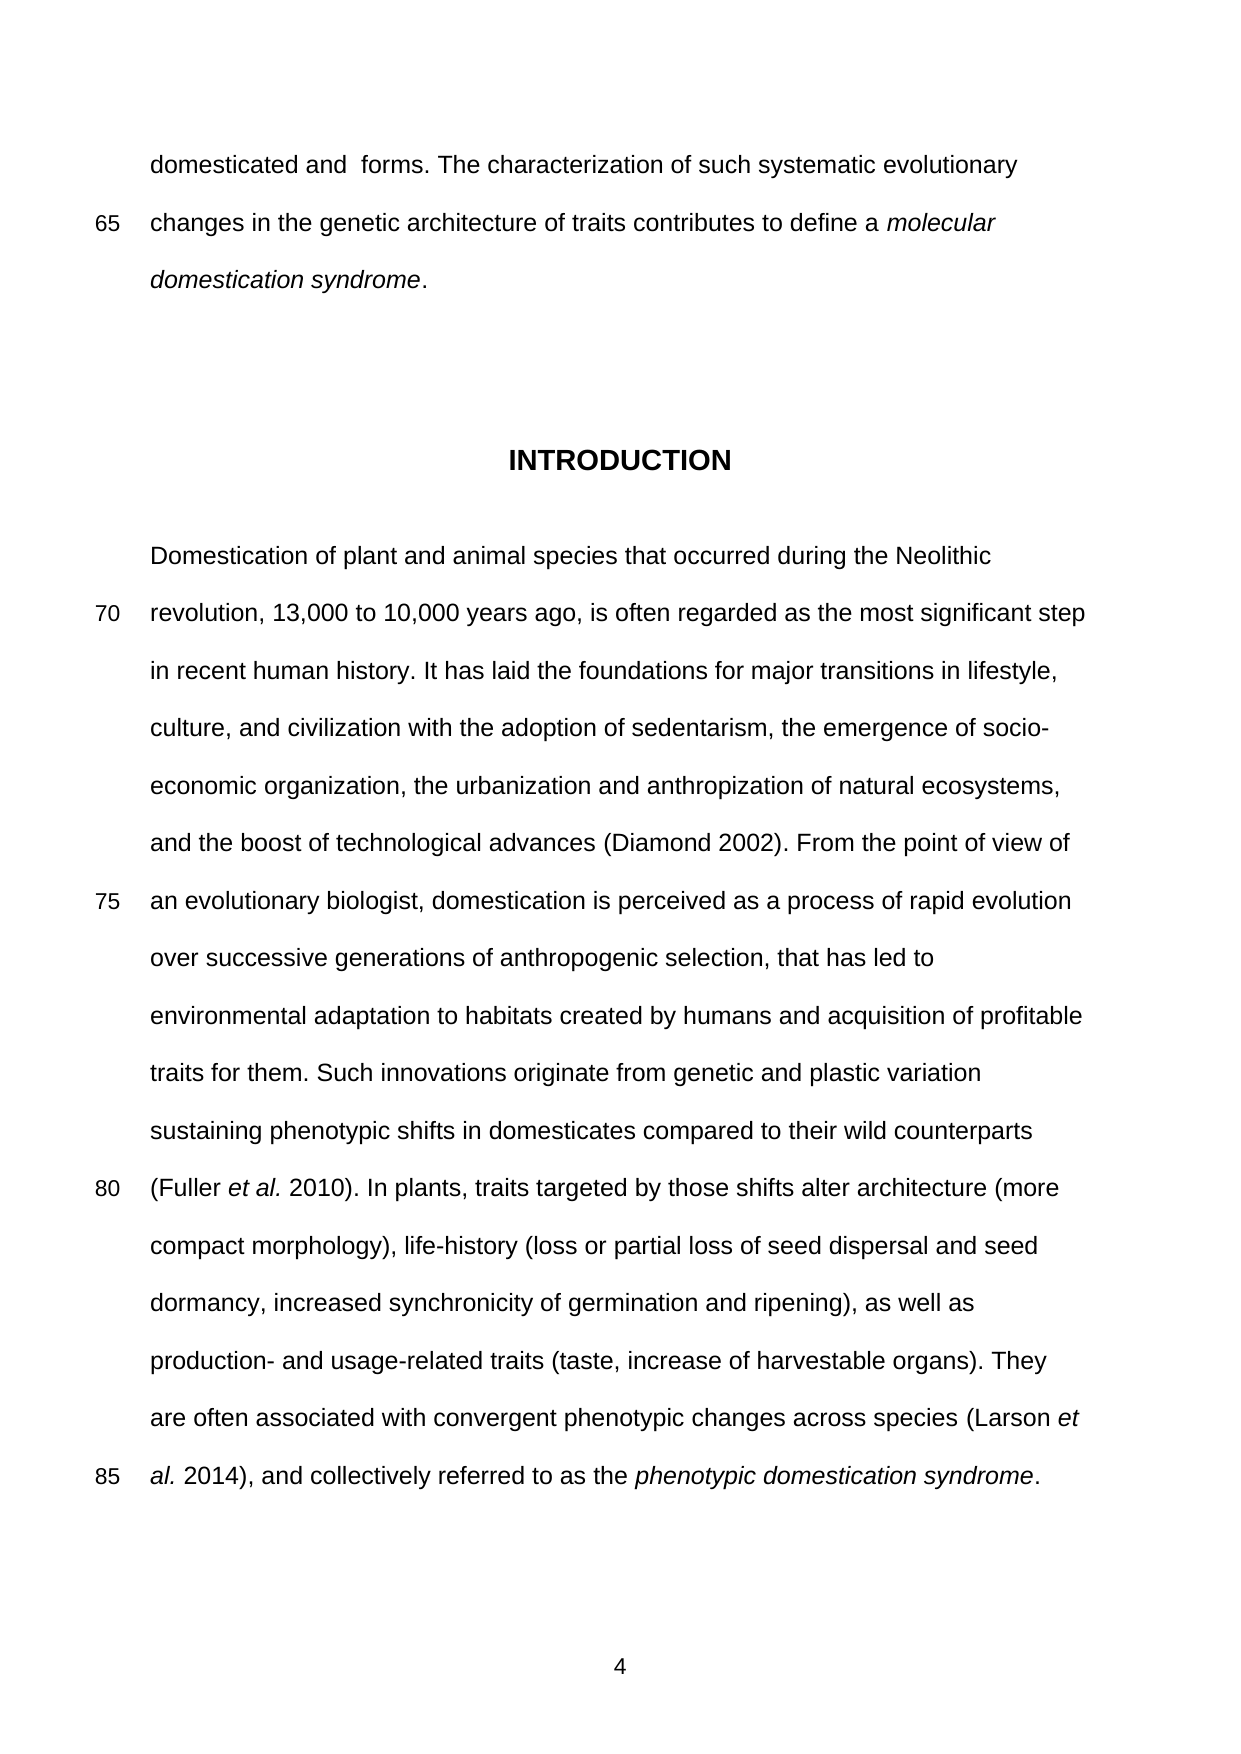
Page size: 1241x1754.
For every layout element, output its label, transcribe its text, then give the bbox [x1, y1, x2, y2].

subtitle Introduction [150, 442, 1090, 476]
text Domestication of plant and animal species that occurred during the Neolithic revolution, 13,000 to 10,000 years ago, is often regarded as the most significant step in recent human history. It has laid the foundations for major transitions in lifestyle, culture, and civilization with the adoption of sedentarism, the emergence of socio-economic organization, the urbanization and anthropization of natural ecosystems, and the boost of technological advances (Diamond 2002). From the point of view of an evolutionary biologist, domestication is perceived as a process of rapid evolution over successive generations of anthropogenic selection, that has led to environmental adaptation to habitats created by humans and acquisition of profitable traits for them. Such innovations originate from genetic and plastic variation sustaining phenotypic shifts in domesticates compared to their wild counterparts (Fuller et al. 2010). In plants, traits targeted by those shifts alter architecture (more compact morphology), life-history (loss or partial loss of seed dispersal and seed dormancy, increased synchronicity of germination and ripening), as well as production- and usage-related traits (taste, increase of harvestable organs). They are often associated with convergent phenotypic changes across species (Larson et al. 2014), and collectively referred to as the phenotypic domestication syndrome. [150, 541, 1090, 1489]
text domesticated and forms. The characterization of such systematic evolutionary changes in the genetic architecture of traits contributes to define a molecular domestication syndrome. [150, 150, 1090, 294]
